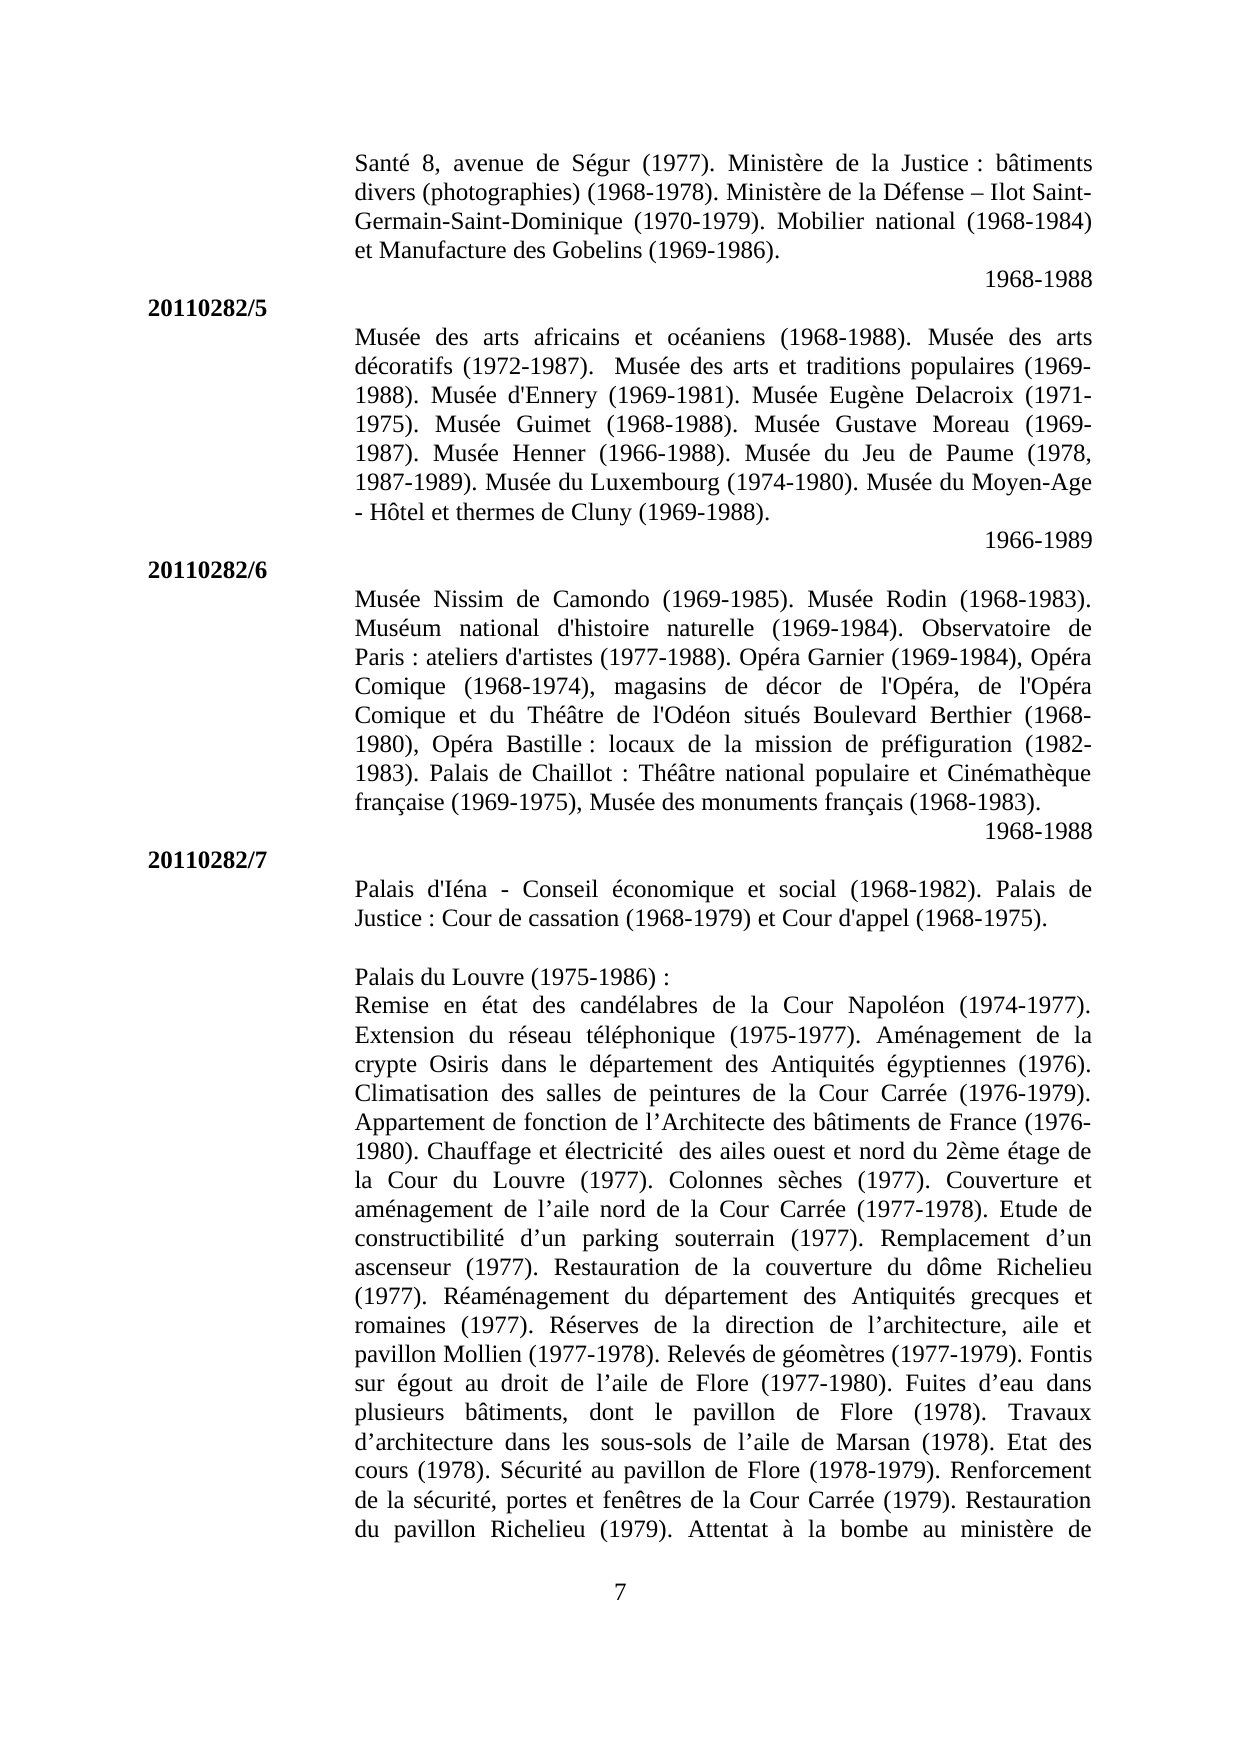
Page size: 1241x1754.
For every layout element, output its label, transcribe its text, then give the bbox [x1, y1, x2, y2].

text Remise en état des candélabres de la Cour Napoléon (1974-1977). Extension du réseau téléphonique (1975-1977). Aménagement de la crypte Osiris dans le département des Antiquités égyptiennes (1976). Climatisation des salles de peintures de la Cour Carrée (1976-1979). Appartement de fonction de l’Architecte des bâtiments de France (1976-1980). Chauffage et électricité des ailes ouest et nord du 2ème étage de la Cour du Louvre (1977). Colonnes sèches (1977). Couverture et aménagement de l’aile nord de la Cour Carrée (1977-1978). Etude de constructibilité d’un parking souterrain (1977). Remplacement d’un ascenseur (1977). Restauration de la couverture du dôme Richelieu (1977). Réaménagement du département des Antiquités grecques et romaines (1977). Réserves de la direction de l’architecture, aile et pavillon Mollien (1977-1978). Relevés de géomètres (1977-1979). Fontis sur égout au droit de l’aile de Flore (1977-1980). Fuites d’eau dans plusieurs bâtiments, dont le pavillon de Flore (1978). Travaux d’architecture dans les sous-sols de l’aile de Marsan (1978). Etat des cours (1978). Sécurité au pavillon de Flore (1978-1979). Renforcement de la sécurité, portes et fenêtres de la Cour Carrée (1979). Restauration du pavillon Richelieu (1979). Attentat à la bombe au ministère de [354, 990, 1093, 1543]
text 1968-1988 [148, 816, 1093, 845]
text 20110282/6 [148, 554, 1093, 583]
text 1968-1988 [148, 264, 1093, 293]
text Musée des arts africains et océaniens (1968-1988). Musée des arts décoratifs (1972-1987). Musée des arts et traditions populaires (1969-1988). Musée d'Ennery (1969-1981). Musée Eugène Delacroix (1971-1975). Musée Guimet (1968-1988). Musée Gustave Moreau (1969-1987). Musée Henner (1966-1988). Musée du Jeu de Paume (1978, 1987-1989). Musée du Luxembourg (1974-1980). Musée du Moyen-Age - Hôtel et thermes de Cluny (1969-1988). [354, 322, 1093, 525]
text 1966-1989 [148, 525, 1093, 554]
text Palais d'Iéna - Conseil économique et social (1968-1982). Palais de Justice : Cour de cassation (1968-1979) et Cour d'appel (1968-1975). [354, 874, 1093, 932]
text 20110282/7 [148, 845, 1093, 874]
text Musée Nissim de Camondo (1969-1985). Musée Rodin (1968-1983). Muséum national d'histoire naturelle (1969-1984). Observatoire de Paris : ateliers d'artistes (1977-1988). Opéra Garnier (1969-1984), Opéra Comique (1968-1974), magasins de décor de l'Opéra, de l'Opéra Comique et du Théâtre de l'Odéon situés Boulevard Berthier (1968-1980), Opéra Bastille : locaux de la mission de préfiguration (1982-1983). Palais de Chaillot : Théâtre national populaire et Cinémathèque française (1969-1975), Musée des monuments français (1968-1983). [354, 583, 1093, 816]
text Santé 8, avenue de Ségur (1977). Ministère de la Justice : bâtiments divers (photographies) (1968-1978). Ministère de la Défense – Ilot Saint-Germain-Saint-Dominique (1970-1979). Mobilier national (1968-1984) et Manufacture des Gobelins (1969-1986). [354, 148, 1093, 264]
text Palais du Louvre (1975-1986) : [354, 961, 1093, 990]
text 20110282/5 [148, 293, 1093, 322]
